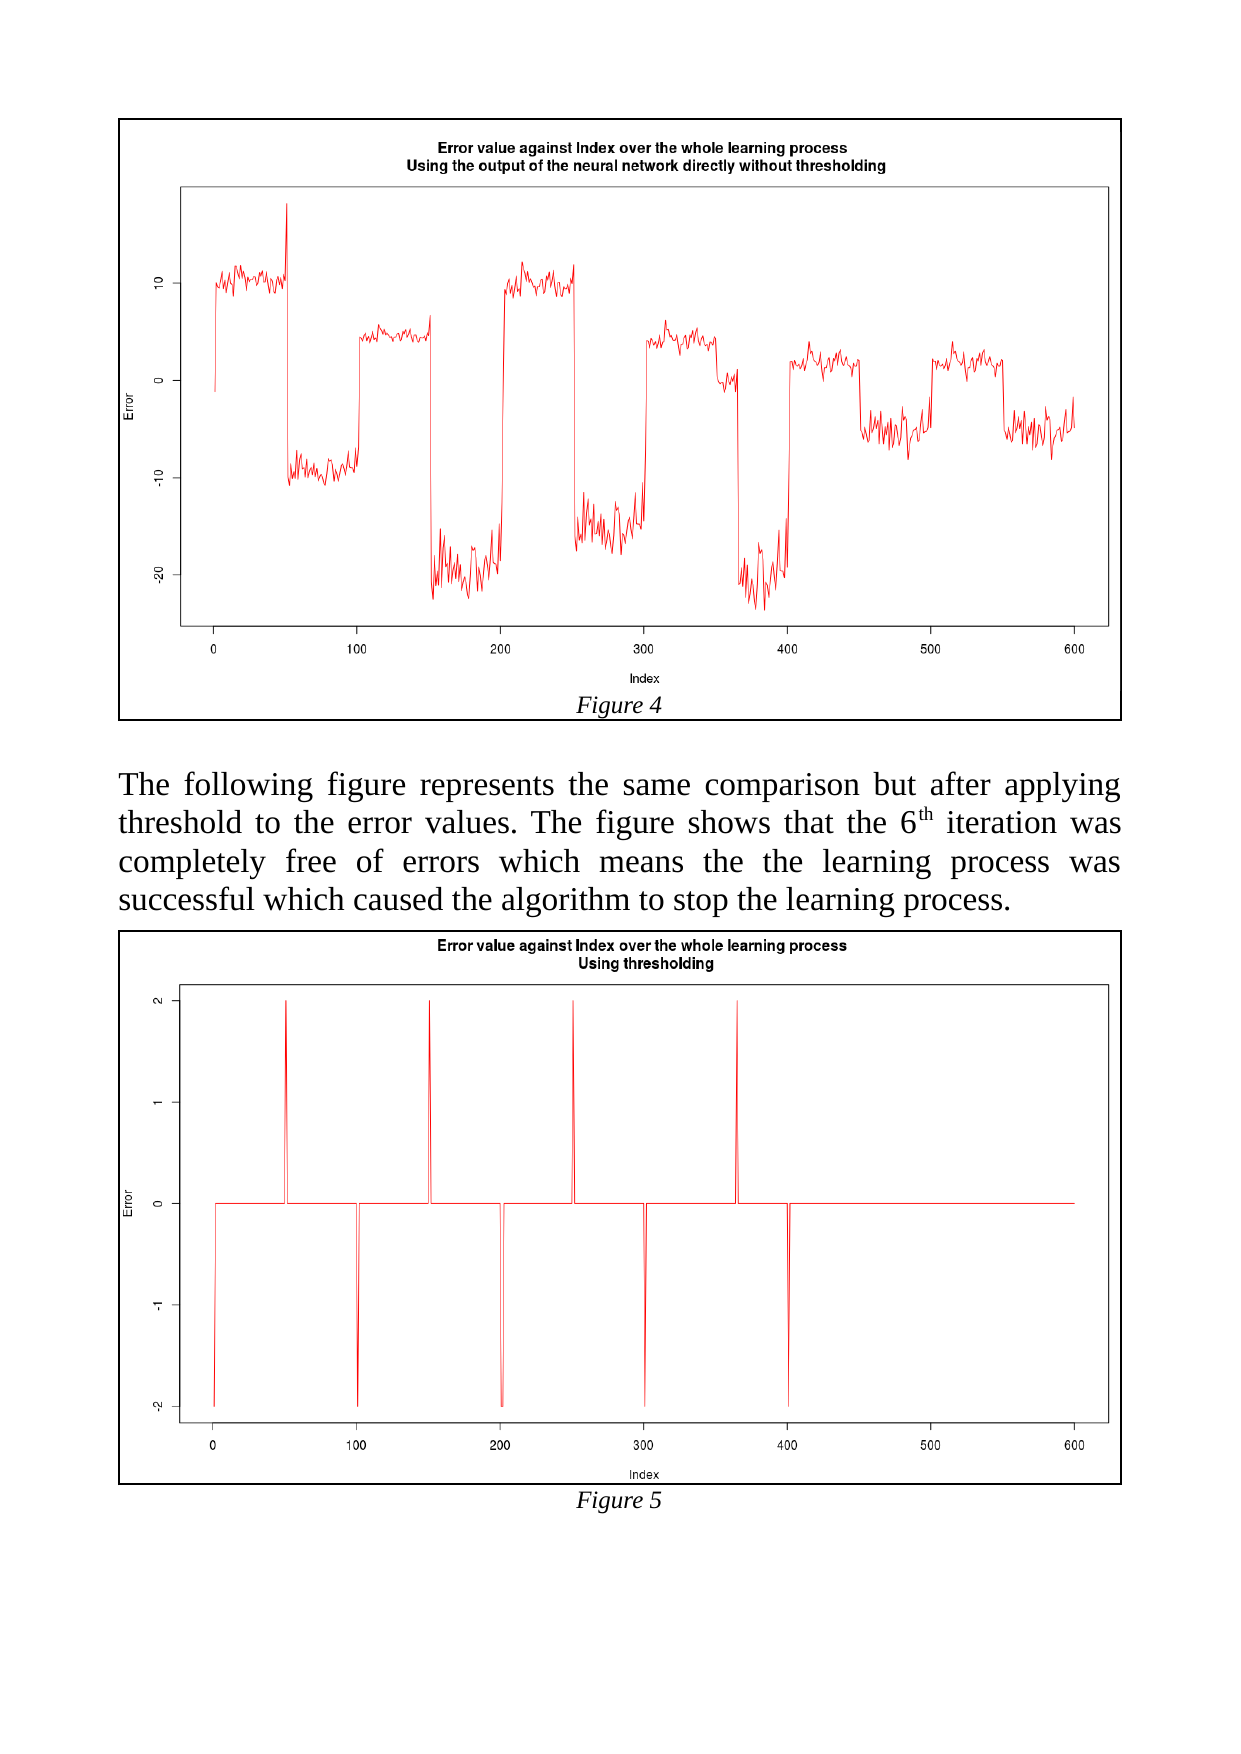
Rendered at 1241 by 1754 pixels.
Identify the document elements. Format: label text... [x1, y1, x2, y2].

text Figure 4 [120, 691, 1120, 719]
picture [120, 932, 1120, 1483]
text Figure 5 [118, 1485, 1122, 1514]
text The following figure represents the same comparison but after applying threshold to the error values. The figure shows that the 6th iteration was completely free of errors which means the the learning process was successful which caused the algorithm to stop the learning process. [118, 764, 1122, 918]
picture [120, 132, 1121, 691]
